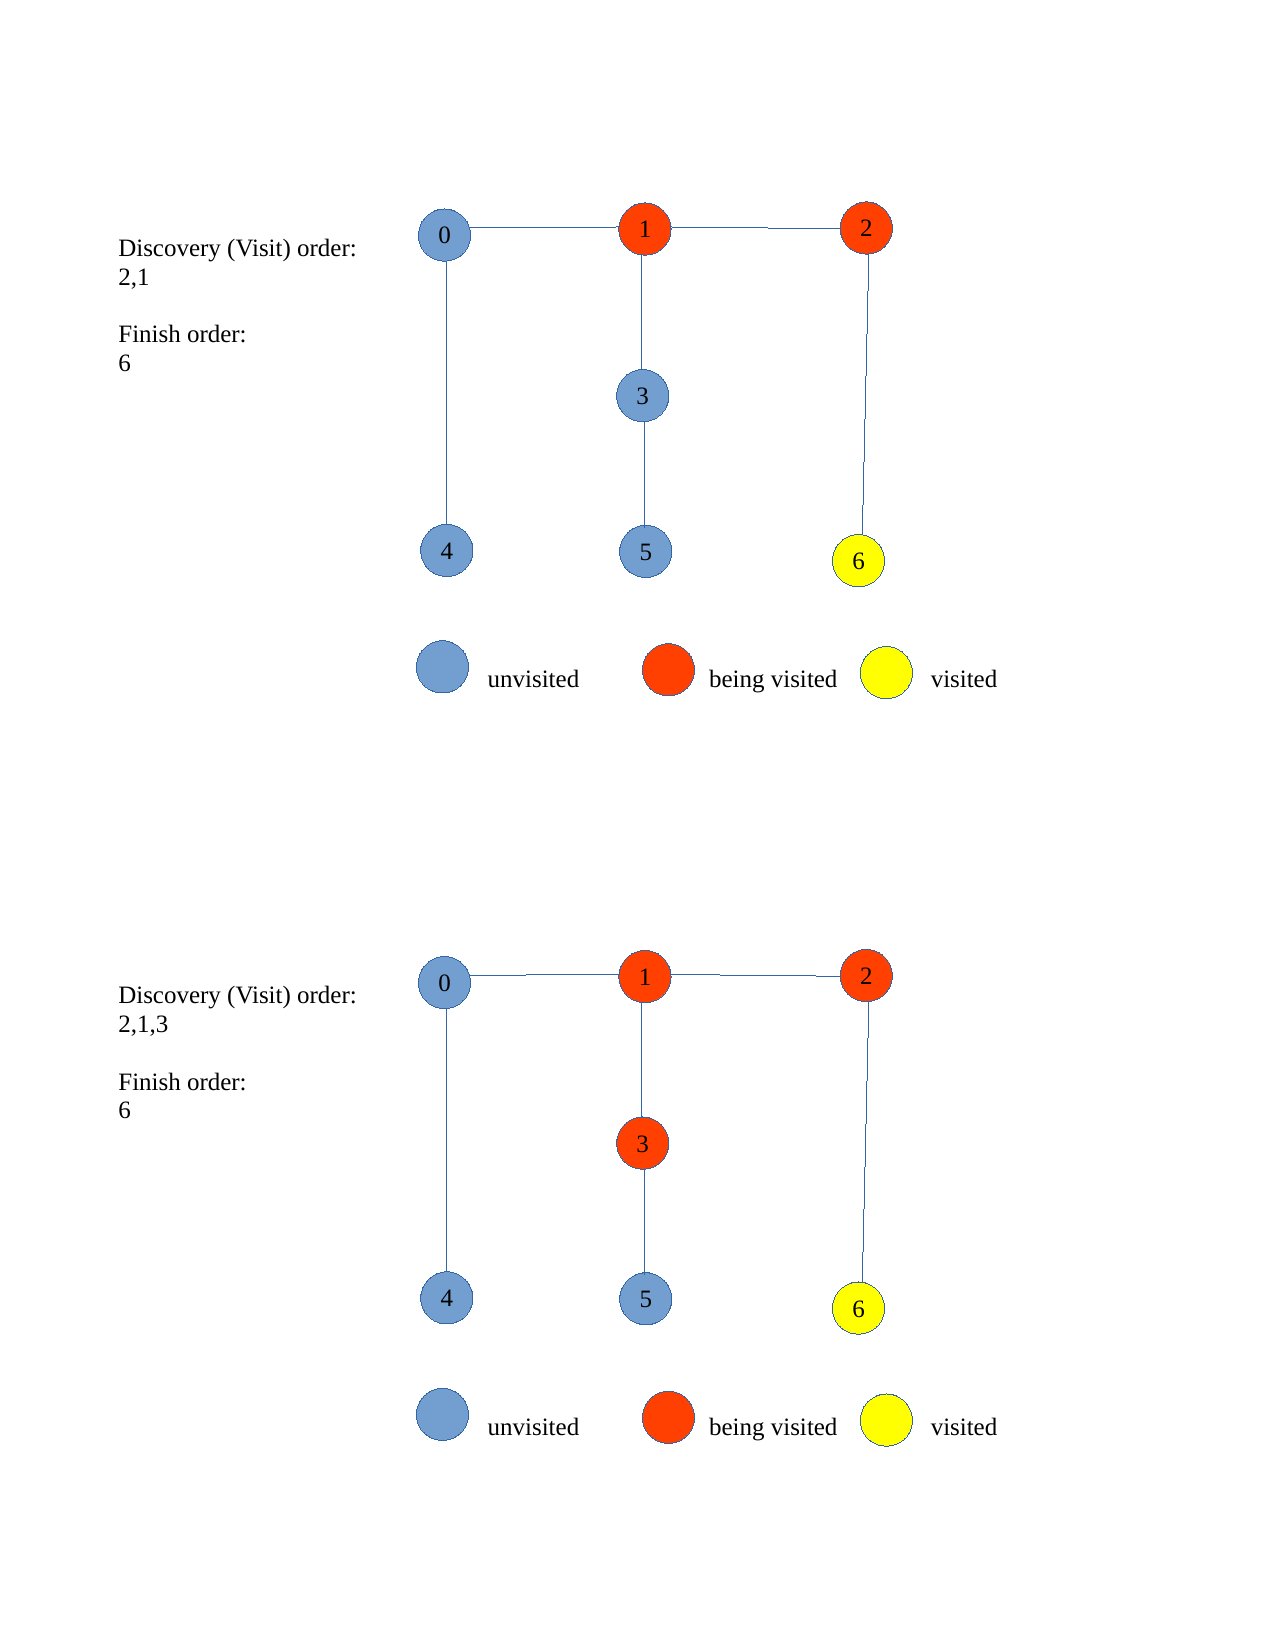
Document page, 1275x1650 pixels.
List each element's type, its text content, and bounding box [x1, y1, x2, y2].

text [642, 262, 868, 291]
text unvisited [450, 664, 654, 693]
text [447, 1067, 641, 1096]
text 6 [118, 1096, 1157, 1326]
text Discovery (Visit) order: [869, 981, 1157, 1009]
text [118, 664, 435, 693]
text 2,1 [118, 262, 446, 291]
text [642, 1067, 1157, 1096]
text Discovery (Visit) order: [450, 981, 641, 1009]
text [447, 1009, 641, 1038]
text [447, 262, 641, 291]
text [869, 262, 1157, 291]
text [869, 1009, 1157, 1038]
text Discovery (Visit) order: [118, 233, 442, 262]
text being visited [682, 664, 869, 693]
text Discovery (Visit) order: [642, 981, 868, 1009]
text Discovery (Visit) order: [642, 233, 868, 262]
text Discovery (Visit) order: [869, 233, 1157, 262]
text 6 [118, 348, 644, 578]
text visited [904, 664, 1157, 693]
text [642, 319, 1157, 348]
text Discovery (Visit) order: [447, 233, 641, 262]
text Finish order: [118, 319, 446, 348]
text 6 [642, 348, 1157, 578]
text 2,1,3 [118, 1009, 446, 1038]
text [642, 1009, 868, 1038]
text [118, 1412, 438, 1441]
text Discovery (Visit) order: [118, 981, 439, 1009]
text [447, 319, 641, 348]
text visited [904, 1412, 1157, 1441]
text being visited [682, 1412, 869, 1441]
text Finish order: [118, 1067, 446, 1096]
text unvisited [447, 1412, 655, 1441]
